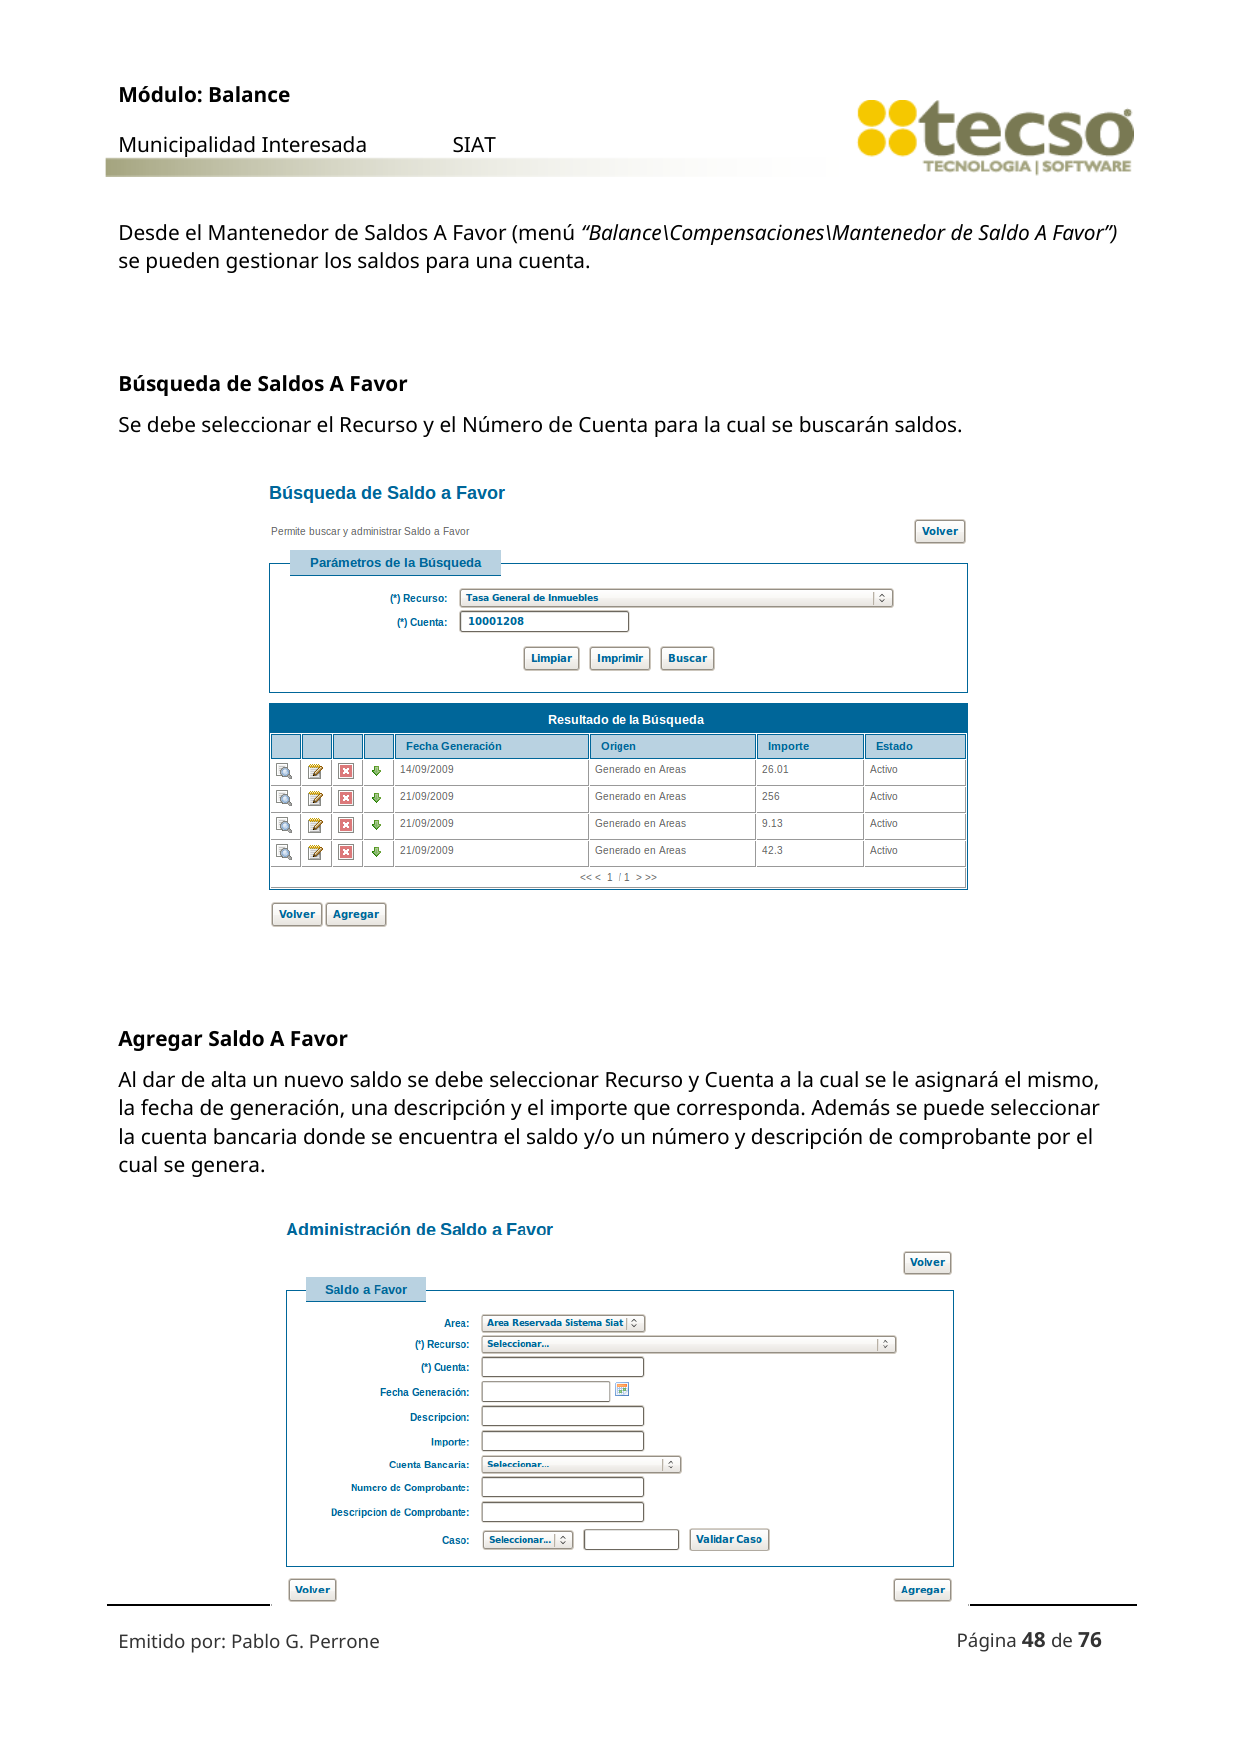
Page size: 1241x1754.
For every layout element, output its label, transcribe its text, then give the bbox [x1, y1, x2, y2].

text Búsqueda de Saldos A Favor [118, 369, 1122, 398]
text Desde el Mantenedor de Saldos A Favor (menú “Balance\Compensaciones\Mantenedor de Saldo A Favor”) se pueden gestionar los saldos para una cuenta. [118, 218, 1122, 275]
text Al dar de alta un nuevo saldo se debe seleccionar Recurso y Cuenta a la cual se le asignará el mismo, la fecha de generación, una descripción y el importe que corresponda. Además se puede seleccionar la cuenta bancaria donde se encuentra el saldo y/o un número y descripción de comprobante por el cual se genera. [118, 1065, 1122, 1179]
picture [253, 476, 987, 936]
picture [105, 100, 1134, 177]
text Se debe seleccionar el Recurso y el Número de Cuenta para la cual se buscarán saldos. [118, 410, 1122, 438]
picture [271, 1214, 969, 1614]
text Agregar Saldo A Favor [118, 1024, 1122, 1053]
